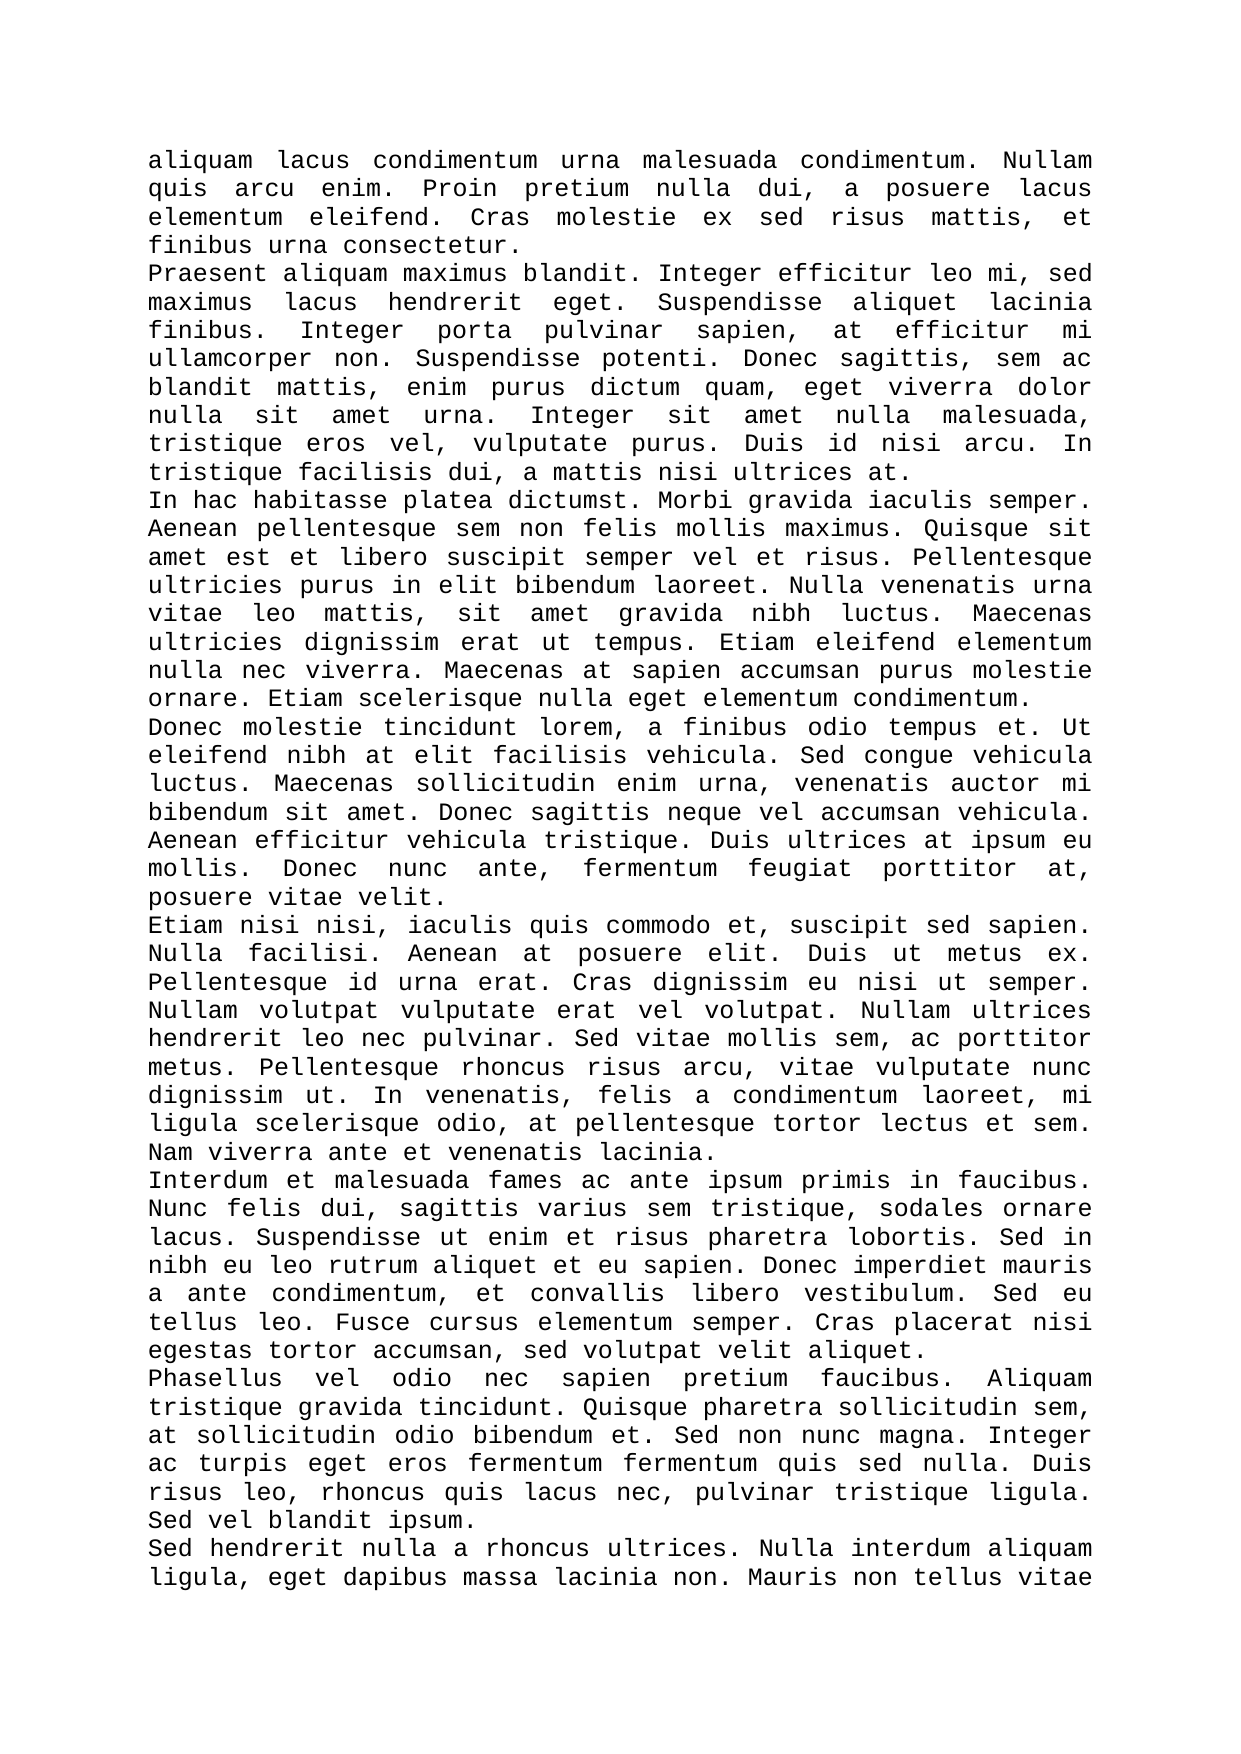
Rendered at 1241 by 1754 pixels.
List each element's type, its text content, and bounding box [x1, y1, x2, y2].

text Praesent aliquam maximus blandit. Integer efficitur leo mi, sed maximus lacus hendrerit eget. Suspendisse aliquet lacinia finibus. Integer porta pulvinar sapien, at efficitur mi ullamcorper non. Suspendisse potenti. Donec sagittis, sem ac blandit mattis, enim purus dictum quam, eget viverra dolor nulla sit amet urna. Integer sit amet nulla malesuada, tristique eros vel, vulputate purus. Duis id nisi arcu. In tristique facilisis dui, a mattis nisi ultrices at. [148, 261, 1093, 488]
text aliquam lacus condimentum urna malesuada condimentum. Nullam quis arcu enim. Proin pretium nulla dui, a posuere lacus elementum eleifend. Cras molestie ex sed risus mattis, et finibus urna consectetur. [148, 148, 1093, 261]
text Etiam nisi nisi, iaculis quis commodo et, suscipit sed sapien. Nulla facilisi. Aenean at posuere elit. Duis ut metus ex. Pellentesque id urna erat. Cras dignissim eu nisi ut semper. Nullam volutpat vulputate erat vel volutpat. Nullam ultrices hendrerit leo nec pulvinar. Sed vitae mollis sem, ac porttitor metus. Pellentesque rhoncus risus arcu, vitae vulputate nunc dignissim ut. In venenatis, felis a condimentum laoreet, mi ligula scelerisque odio, at pellentesque tortor lectus et sem. Nam viverra ante et venenatis lacinia. [148, 913, 1093, 1168]
text Donec molestie tincidunt lorem, a finibus odio tempus et. Ut eleifend nibh at elit facilisis vehicula. Sed congue vehicula luctus. Maecenas sollicitudin enim urna, venenatis auctor mi bibendum sit amet. Donec sagittis neque vel accumsan vehicula. Aenean efficitur vehicula tristique. Duis ultrices at ipsum eu mollis. Donec nunc ante, fermentum feugiat porttitor at, posuere vitae velit. [148, 714, 1093, 913]
text Interdum et malesuada fames ac ante ipsum primis in faucibus. Nunc felis dui, sagittis varius sem tristique, sodales ornare lacus. Suspendisse ut enim et risus pharetra lobortis. Sed in nibh eu leo rutrum aliquet et eu sapien. Donec imperdiet mauris a ante condimentum, et convallis libero vestibulum. Sed eu tellus leo. Fusce cursus elementum semper. Cras placerat nisi egestas tortor accumsan, sed volutpat velit aliquet. [148, 1168, 1093, 1366]
text Phasellus vel odio nec sapien pretium faucibus. Aliquam tristique gravida tincidunt. Quisque pharetra sollicitudin sem, at sollicitudin odio bibendum et. Sed non nunc magna. Integer ac turpis eget eros fermentum fermentum quis sed nulla. Duis risus leo, rhoncus quis lacus nec, pulvinar tristique ligula. Sed vel blandit ipsum. [148, 1366, 1093, 1536]
text In hac habitasse platea dictumst. Morbi gravida iaculis semper. Aenean pellentesque sem non felis mollis maximus. Quisque sit amet est et libero suscipit semper vel et risus. Pellentesque ultricies purus in elit bibendum laoreet. Nulla venenatis urna vitae leo mattis, sit amet gravida nibh luctus. Maecenas ultricies dignissim erat ut tempus. Etiam eleifend elementum nulla nec viverra. Maecenas at sapien accumsan purus molestie ornare. Etiam scelerisque nulla eget elementum condimentum. [148, 488, 1093, 714]
text Sed hendrerit nulla a rhoncus ultrices. Nulla interdum aliquam ligula, eget dapibus massa lacinia non. Mauris non tellus vitae [148, 1536, 1093, 1593]
